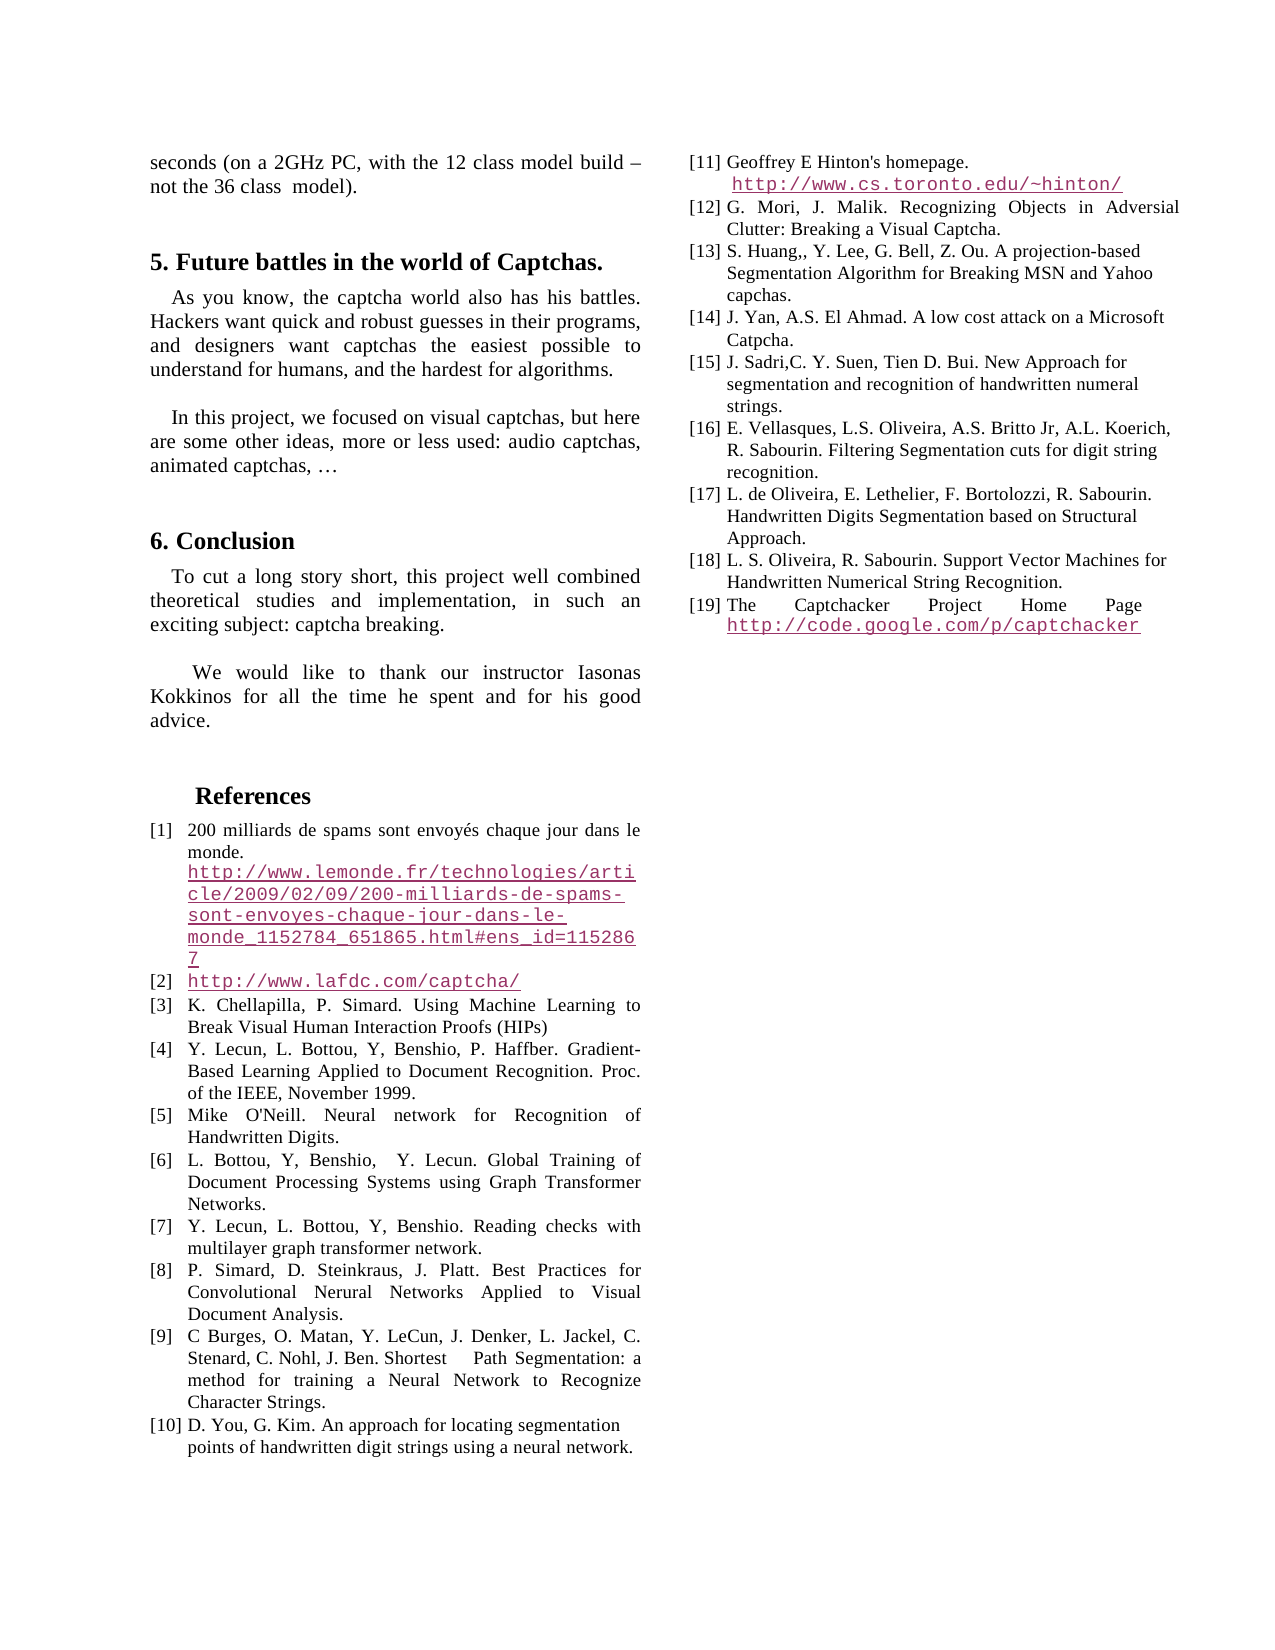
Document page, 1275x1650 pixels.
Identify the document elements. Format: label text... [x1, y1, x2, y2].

text In this project, we focused on visual captchas, but here are some other ideas, more or less used: audio captchas, animated captchas, … [150, 405, 642, 477]
text As you know, the captcha world also has his battles. Hackers want quick and robust guesses in their programs, and designers want captchas the easiest possible to understand for humans, and the hardest for algorithms. [150, 284, 642, 381]
list Y. Lecun, L. Bottou, Y, Benshio, P. Haffber. Gradient-Based Learning Applied to Document Recognition. Proc. of the IEEE, November 1999. [150, 1037, 642, 1104]
text seconds (on a 2GHz PC, with the 12 class model build – not the 36 class model). [150, 150, 642, 198]
list J. Sadri,C. Y. Suen, Tien D. Bui. New Approach for segmentation and recognition of handwritten numeral strings. [689, 350, 1181, 416]
list K. Chellapilla, P. Simard. Using Machine Learning to Break Visual Human Interaction Proofs (HIPs) [150, 993, 642, 1037]
list J. Yan, A.S. El Ahmad. A low cost attack on a Microsoft Catpcha. [689, 306, 1181, 350]
text To cut a long story short, this project well combined theoretical studies and implementation, in such an exciting subject: captcha breaking. [150, 563, 642, 636]
list E. Vellasques, L.S. Oliveira, A.S. Britto Jr, A.L. Koerich, R. Sabourin. Filtering Segmentation cuts for digit string recognition. [689, 416, 1181, 483]
subtitle Conclusion [150, 526, 642, 555]
list Y. Lecun, L. Bottou, Y, Benshio. Reading checks with multilayer graph transformer network. [150, 1214, 642, 1258]
list C Burges, O. Matan, Y. LeCun, J. Denker, L. Jackel, C. Stenard, C. Nohl, J. Ben. Shortest Path Segmentation: a method for training a Neural Network to Recognize Character Strings. [150, 1324, 642, 1413]
text We would like to thank our instructor Iasonas Kokkinos for all the time he spent and for his good advice. [150, 660, 642, 732]
list http://www.lafdc.com/captcha/ [150, 970, 642, 993]
list S. Huang,, Y. Lee, G. Bell, Z. Ou. A projection-based Segmentation Algorithm for Breaking MSN and Yahoo capchas. [689, 240, 1181, 306]
subtitle References [150, 781, 642, 810]
list L. de Oliveira, E. Lethelier, F. Bortolozzi, R. Sabourin. Handwritten Digits Segmentation based on Structural Approach. [689, 483, 1181, 549]
list Mike O'Neill. Neural network for Recognition of Handwritten Digits. [150, 1104, 642, 1148]
list P. Simard, D. Steinkraus, J. Platt. Best Practices for Convolutional Nerural Networks Applied to Visual Document Analysis. [150, 1258, 642, 1324]
list 200 milliards de spams sont envoyés chaque jour dans le monde. http://www.lemonde.fr/technologies/article/2009/02/09/200-milliards-de-spams-sont-envoyes-chaque-jour-dans-le-monde_1152784_651865.html#ens_id=1152867 [150, 818, 642, 970]
list D. You, G. Kim. An approach for locating segmentation points of handwritten digit strings using a neural network. [150, 1413, 642, 1457]
list L. S. Oliveira, R. Sabourin. Support Vector Machines for Handwritten Numerical String Recognition. [689, 549, 1181, 593]
list The Captchacker Project Home Page http://code.google.com/p/captchacker [689, 593, 1181, 637]
list G. Mori, J. Malik. Recognizing Objects in Adversial Clutter: Breaking a Visual Captcha. [689, 196, 1181, 240]
list Geoffrey E Hinton's homepage. http://www.cs.toronto.edu/~hinton/ [689, 150, 1181, 196]
list L. Bottou, Y, Benshio, Y. Lecun. Global Training of Document Processing Systems using Graph Transformer Networks. [150, 1148, 642, 1214]
subtitle Future battles in the world of Captchas. [150, 247, 642, 276]
